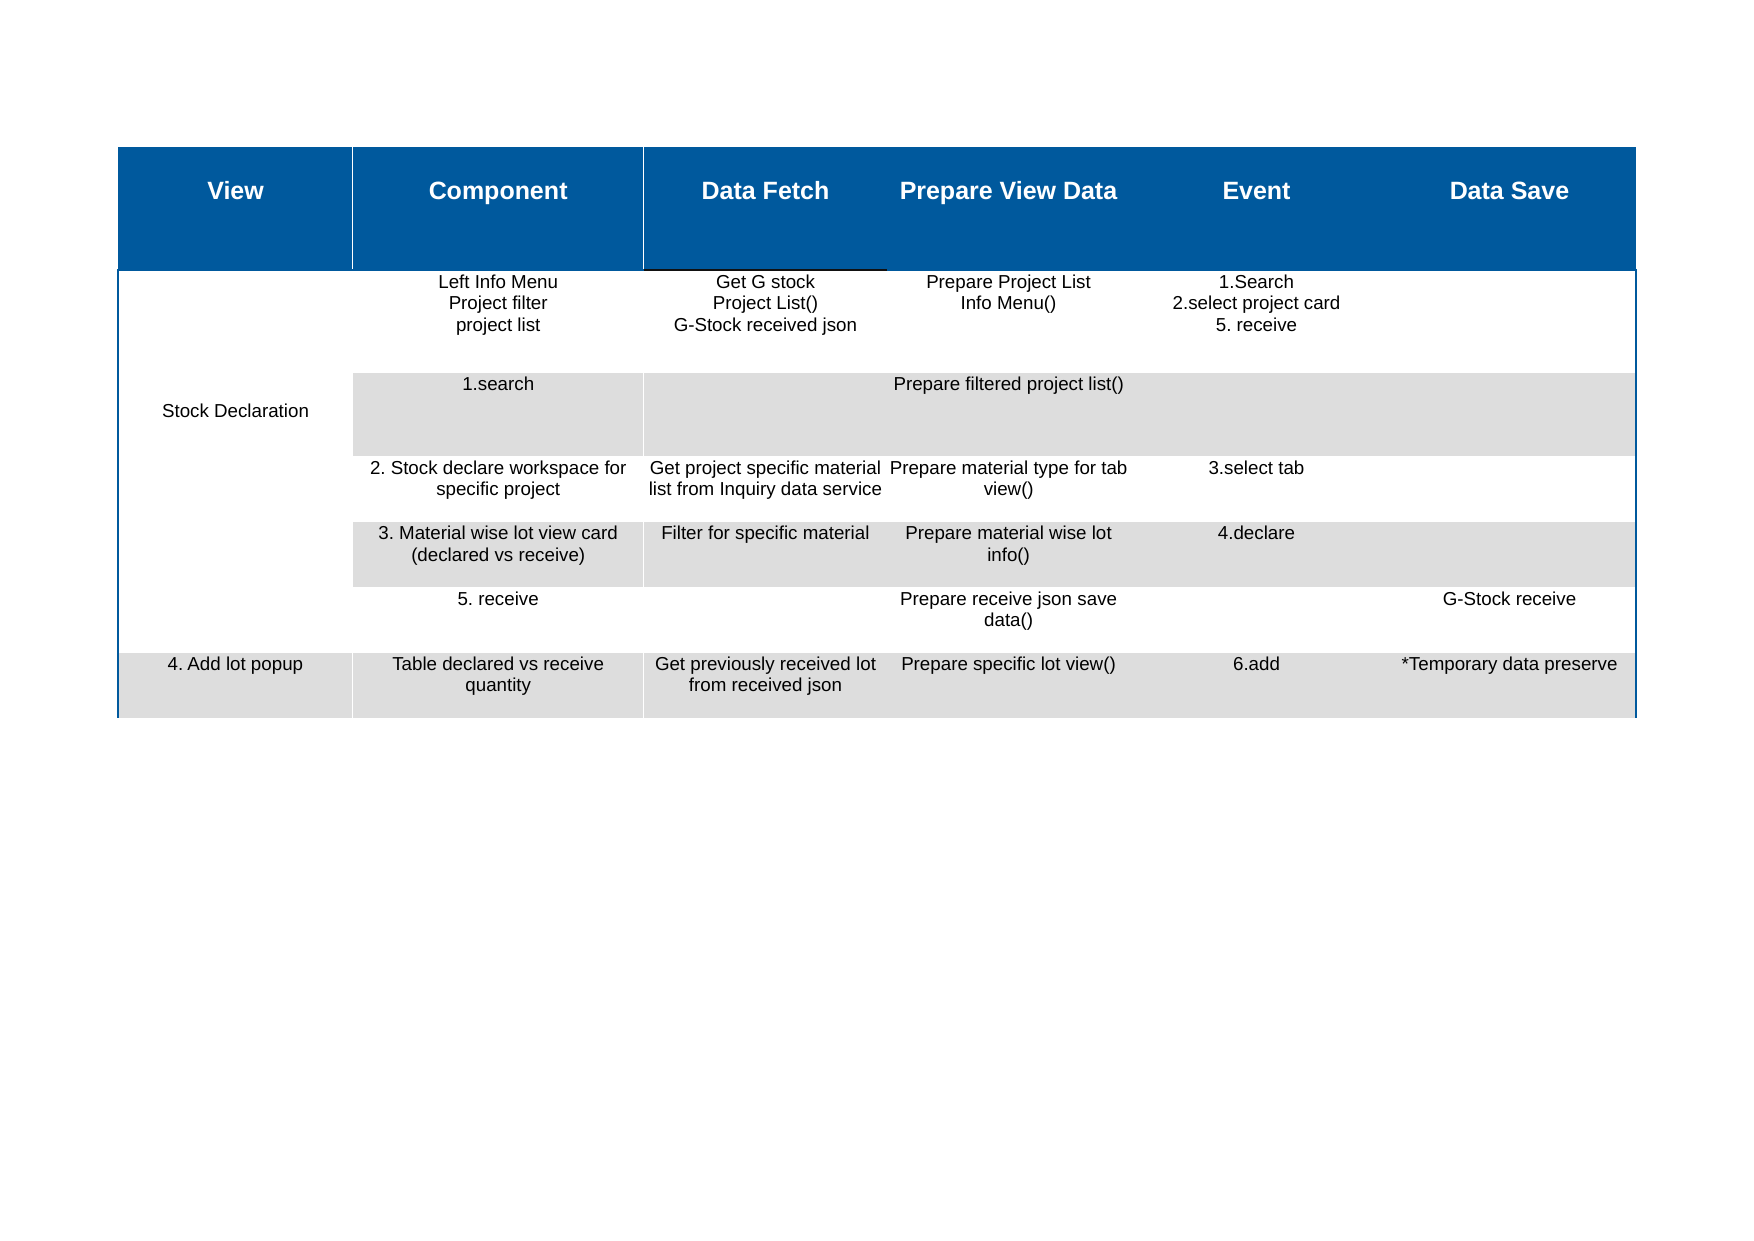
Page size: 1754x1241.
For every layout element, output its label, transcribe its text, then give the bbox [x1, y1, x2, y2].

table_header Data Save [1383, 147, 1636, 269]
table_cell [1130, 587, 1383, 653]
table_header Event [1130, 147, 1383, 269]
table_header Component [353, 147, 643, 269]
table_cell [1383, 456, 1635, 522]
table_cell [1383, 271, 1635, 373]
table_cell 6.add [1130, 653, 1383, 718]
table_cell Get project specific material list from Inquiry data service [644, 456, 887, 522]
table_cell Prepare material wise lot info() [887, 522, 1130, 587]
table_cell G-Stock receive [1383, 587, 1635, 653]
table_cell Filter for specific material [644, 522, 887, 587]
table_header Prepare View Data [887, 147, 1130, 269]
table_cell Prepare Project List Info Menu() [887, 271, 1130, 373]
table_cell [644, 587, 887, 653]
table_cell 4. Add lot popup [119, 653, 352, 718]
table_cell [1383, 522, 1635, 587]
table_cell 5. receive [353, 587, 643, 653]
table_cell [1383, 373, 1635, 456]
table_cell 1.Search 2.select project card 5. receive [1130, 271, 1383, 373]
table_cell 2. Stock declare workspace for specific project [353, 456, 643, 522]
table_cell [1130, 373, 1383, 456]
table_cell Get G stock Project List() G-Stock received json [644, 271, 887, 373]
table_cell 3.select tab [1130, 456, 1383, 522]
table_cell Left Info Menu Project filter project list [353, 271, 643, 373]
table_cell Prepare specific lot view() [887, 653, 1130, 718]
table_cell *Temporary data preserve [1383, 653, 1635, 718]
table_cell 1.search [353, 373, 643, 456]
table_cell Prepare receive json save data() [887, 587, 1130, 653]
table_cell Get previously received lot from received json [644, 653, 887, 718]
table_cell 3. Material wise lot view card (declared vs receive) [353, 522, 643, 587]
table_cell Stock Declaration [119, 271, 352, 653]
table_cell Prepare material type for tab view() [887, 456, 1130, 522]
table_cell [644, 373, 887, 456]
table_cell Table declared vs receive quantity [353, 653, 643, 718]
table_header View [118, 147, 352, 269]
table_cell 4.declare [1130, 522, 1383, 587]
table_cell Prepare filtered project list() [887, 373, 1130, 456]
table_header Data Fetch [644, 147, 887, 269]
